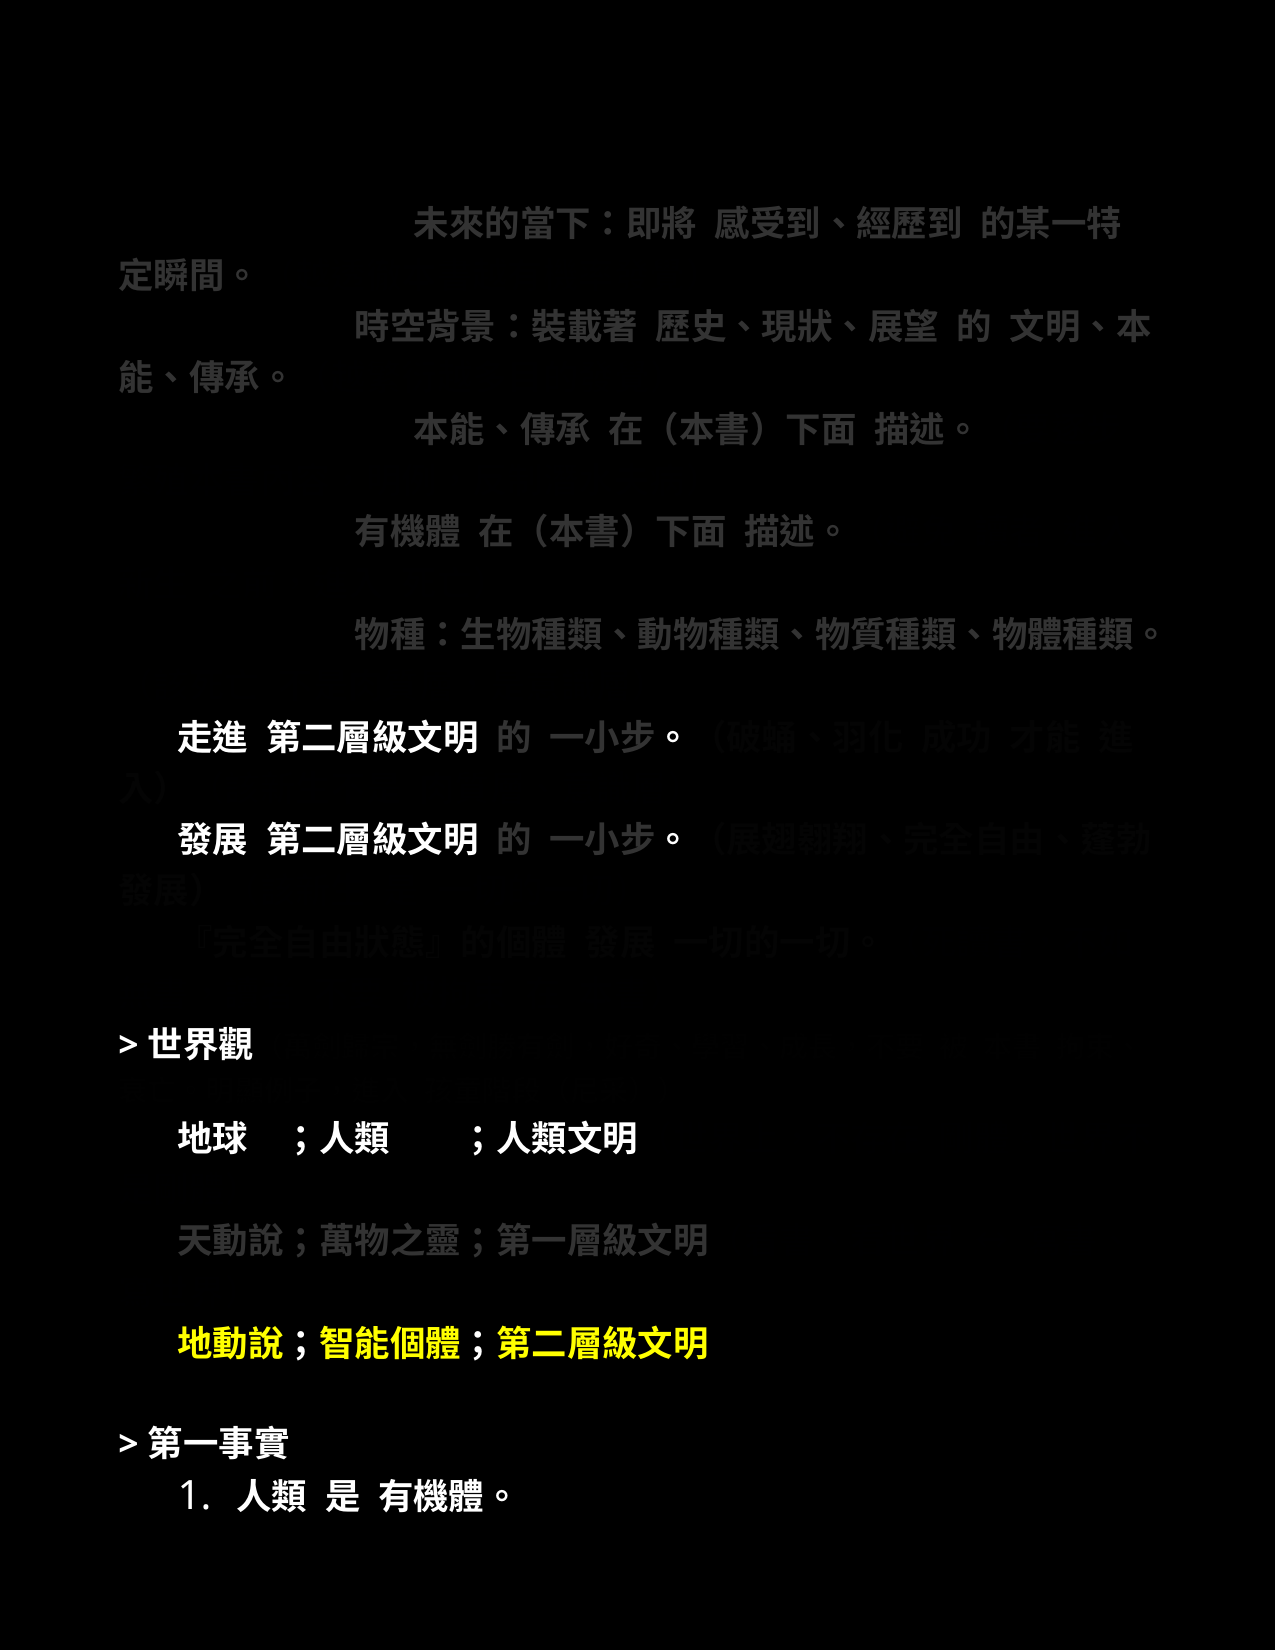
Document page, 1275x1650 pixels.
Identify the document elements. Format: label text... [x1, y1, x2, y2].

text 地動說；智能個體；第二層級文明 [118, 1316, 1157, 1367]
text 地球 ；人類 ；人類文明（世界上，不存在 剛體。世界不是剛體） [118, 1110, 1157, 1213]
text 時空背景：裝載著 歷史、現狀、展望 的 文明、本能、傳承。（越繁衍越多目的發覺） [118, 298, 1157, 401]
text > 世界觀（萬劍歸宗，無劍勝有劍，好奇、學習、成長，不要 被 本書 拘束、衰亡。明顯例子，進入 孩童階段（尼采）） [118, 1017, 1157, 1110]
text 『完全自由狀態』的個體 發展 一切的一切。（死讀書，不如無書，讀者 不要 被拘束 在 本書） [118, 914, 1157, 1017]
text 物種：生物種類、動物種類、物質種類、物體種類。（該死亡 不是肉質層，是意識層） [118, 606, 1157, 709]
text 未來的當下：即將 感受到、經歷到 的某一特定瞬間。（越透徹本書越有機率發覺） [118, 196, 1157, 298]
text 發展 第二層級文明 的 一小步。（展翅翱翔、完全自由、蓬勃發展）（該新生 是 一切的一切） [118, 811, 1157, 914]
text > 第一事實 [118, 1415, 1157, 1466]
list 人類 是 有機體。 [177, 1466, 1157, 1522]
text 本能、傳承 在（本書）下面 描述。（要逐步繁殖本書內容，明例，反制潛水夫病） [118, 401, 1157, 504]
text 天動說；萬物之靈；第一層級文明（看書、看世界 ↔ 寫書、寫世界） [118, 1213, 1157, 1316]
text 走進 第二層級文明 的 一小步。（破蛹、羽化 成功 才能 進入）（該新生不是 肉質層、意識層） [118, 709, 1157, 811]
text 有機體 在（本書）下面 描述。（避免 讀者 進入 新生 之前，進入 死亡） [118, 504, 1157, 606]
